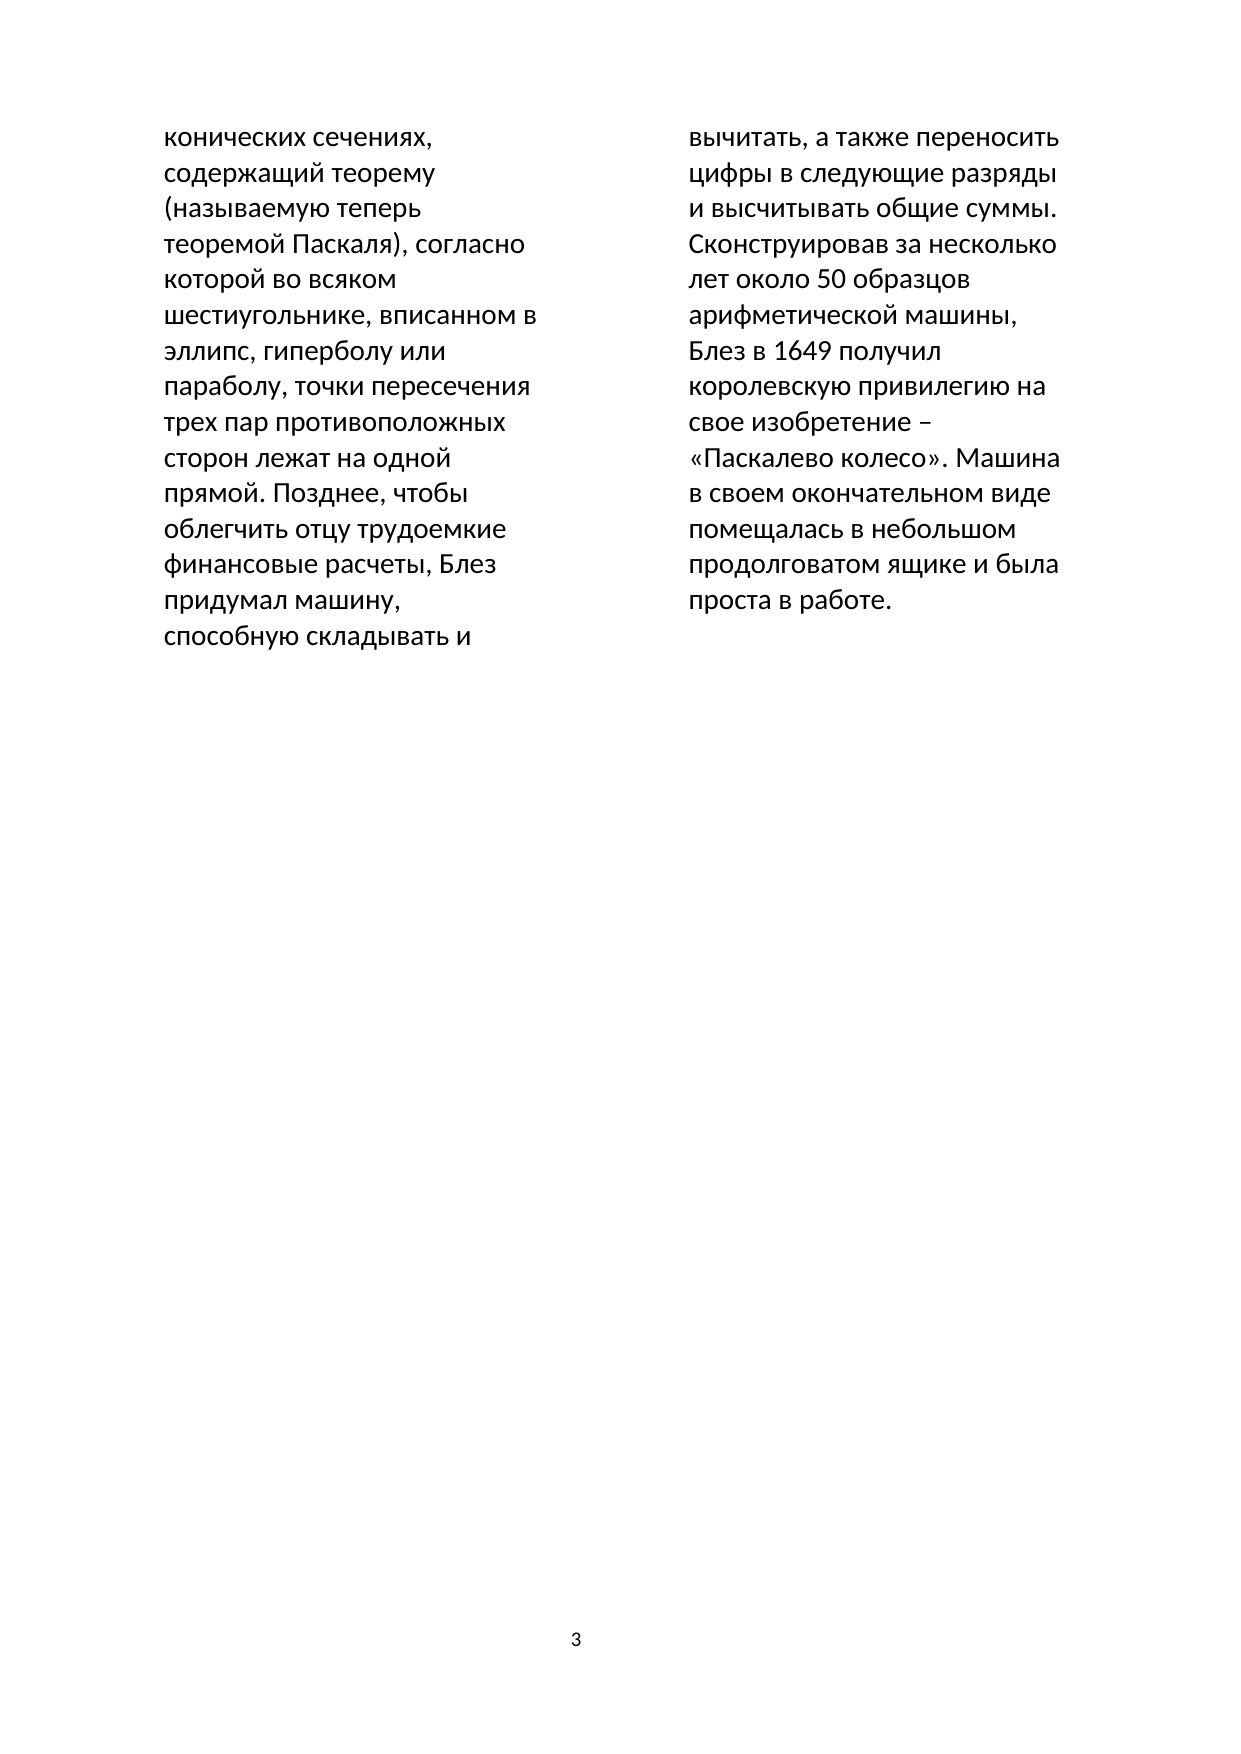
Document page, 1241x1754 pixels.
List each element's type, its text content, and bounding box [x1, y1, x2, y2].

list вычитать, а также переносить цифры в следующие разряды и высчитывать общие суммы. Сконструировав за несколько лет около 50 образцов арифметической машины, Блез в 1649 получил королевскую привилегию на свое изобретение – «Паскалево колесо». Машина в своем окончательном виде помещалась в небольшом продолговатом ящике и была проста в работе. [613, 118, 1063, 617]
list конических сечениях, содержащий теорему (называемую теперь теоремой Паскаля), согласно которой во всяком шестиугольнике, вписанном в эллипс, гиперболу или параболу, точки пересечения трех пар противоположных сторон лежат на одной прямой. Позднее, чтобы облегчить отцу трудоемкие финансовые расчеты, Блез придумал машину, способную складывать и [88, 118, 538, 652]
